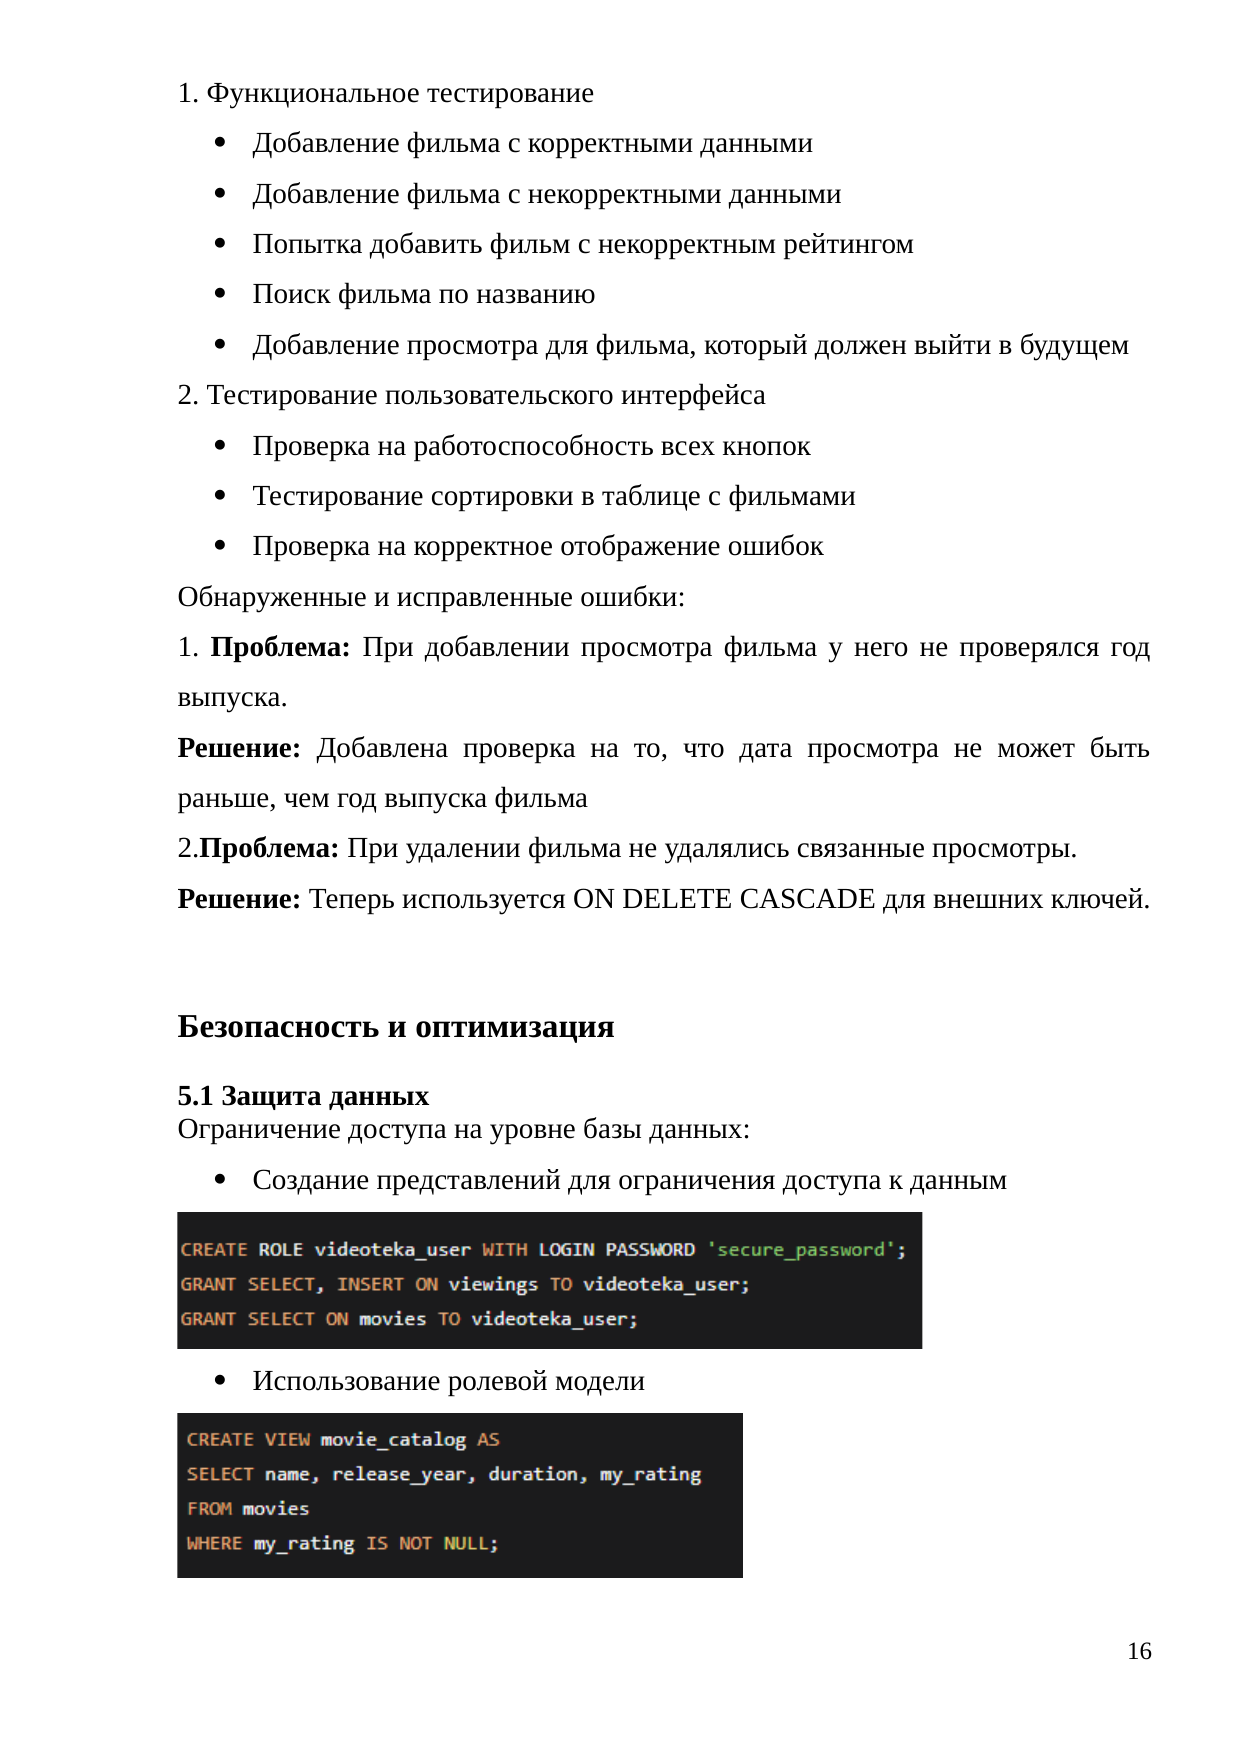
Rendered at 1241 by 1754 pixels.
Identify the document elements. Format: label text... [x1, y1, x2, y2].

text Обнаруженные и исправленные ошибки: [177, 579, 1152, 612]
list Добавление просмотра для фильма, который должен выйти в будущем [215, 327, 1152, 361]
list Тестирование сортировки в таблице с фильмами [215, 478, 1152, 512]
text Решение: Добавлена проверка на то, что дата просмотра не может быть раньше, чем год выпуска фильма [177, 730, 1152, 814]
list Проверка на корректное отображение ошибок [215, 528, 1152, 562]
text 1. Функциональное тестирование [177, 75, 1152, 108]
subtitle Безопасность и оптимизация [177, 1006, 1152, 1045]
list Поиск фильма по названию [215, 277, 1152, 310]
list Создание представлений для ограничения доступа к данным [215, 1162, 1152, 1196]
text Решение: Теперь используется ON DELETE CASCADE для внешних ключей. [177, 881, 1152, 914]
text 2.Проблема: При удалении фильма не удалялись связанные просмотры. [177, 831, 1152, 864]
subtitle 5.1 Защита данных [177, 1078, 1152, 1112]
list Добавление фильма с корректными данными [215, 125, 1152, 159]
list Добавление фильма с некорректными данными [215, 176, 1152, 209]
list Проверка на работоспособность всех кнопок [215, 428, 1152, 461]
text Ограничение доступа на уровне базы данных: [177, 1112, 1152, 1145]
text 1. Проблема: При добавлении просмотра фильма у него не проверялся год выпуска. [177, 629, 1152, 713]
text 2. Тестирование пользовательского интерфейса [177, 377, 1152, 411]
list Попытка добавить фильм с некорректным рейтингом [215, 226, 1152, 260]
list Использование ролевой модели [215, 1363, 1152, 1396]
